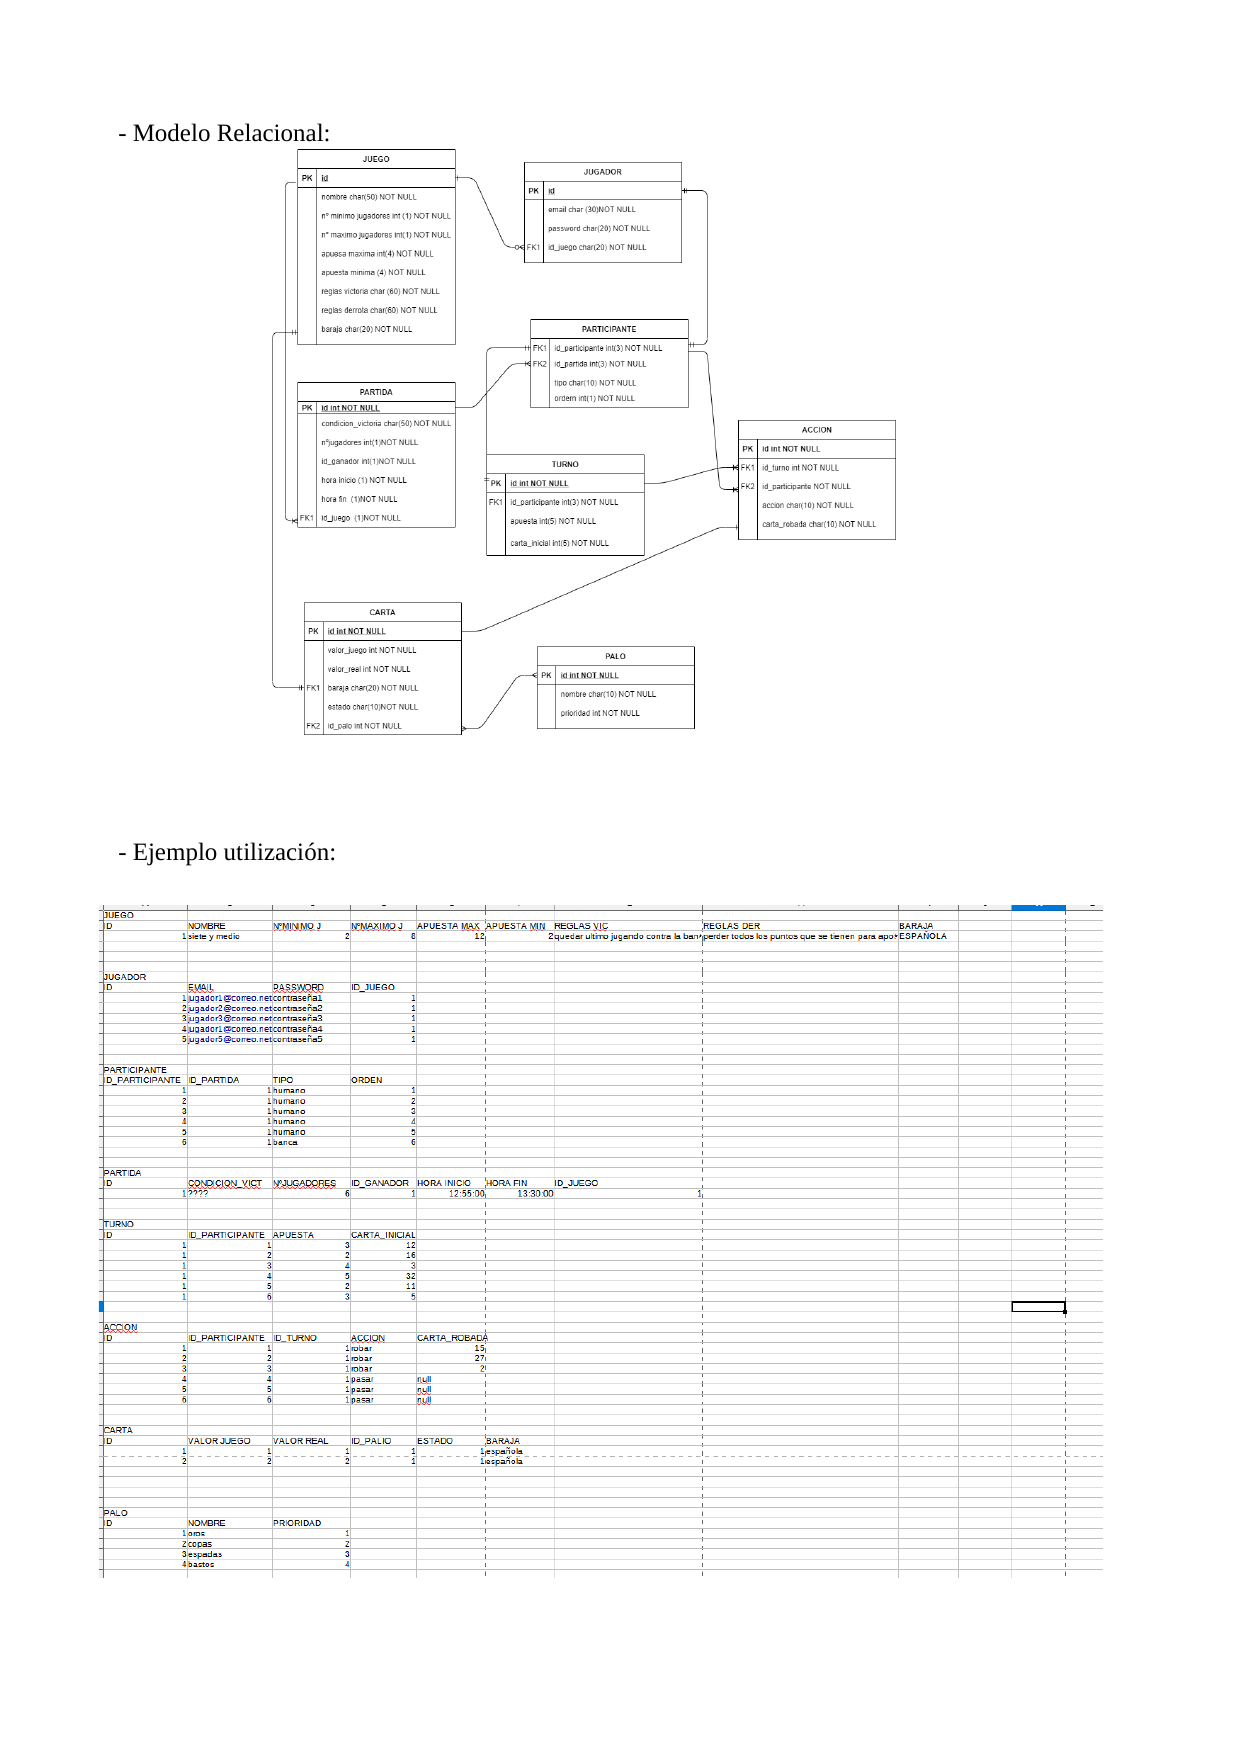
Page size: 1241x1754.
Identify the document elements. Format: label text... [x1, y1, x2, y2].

picture [98, 905, 1103, 1578]
text - Modelo Relacional: [118, 118, 1122, 147]
text - Ejemplo utilización: [118, 837, 1122, 866]
picture [267, 149, 896, 735]
